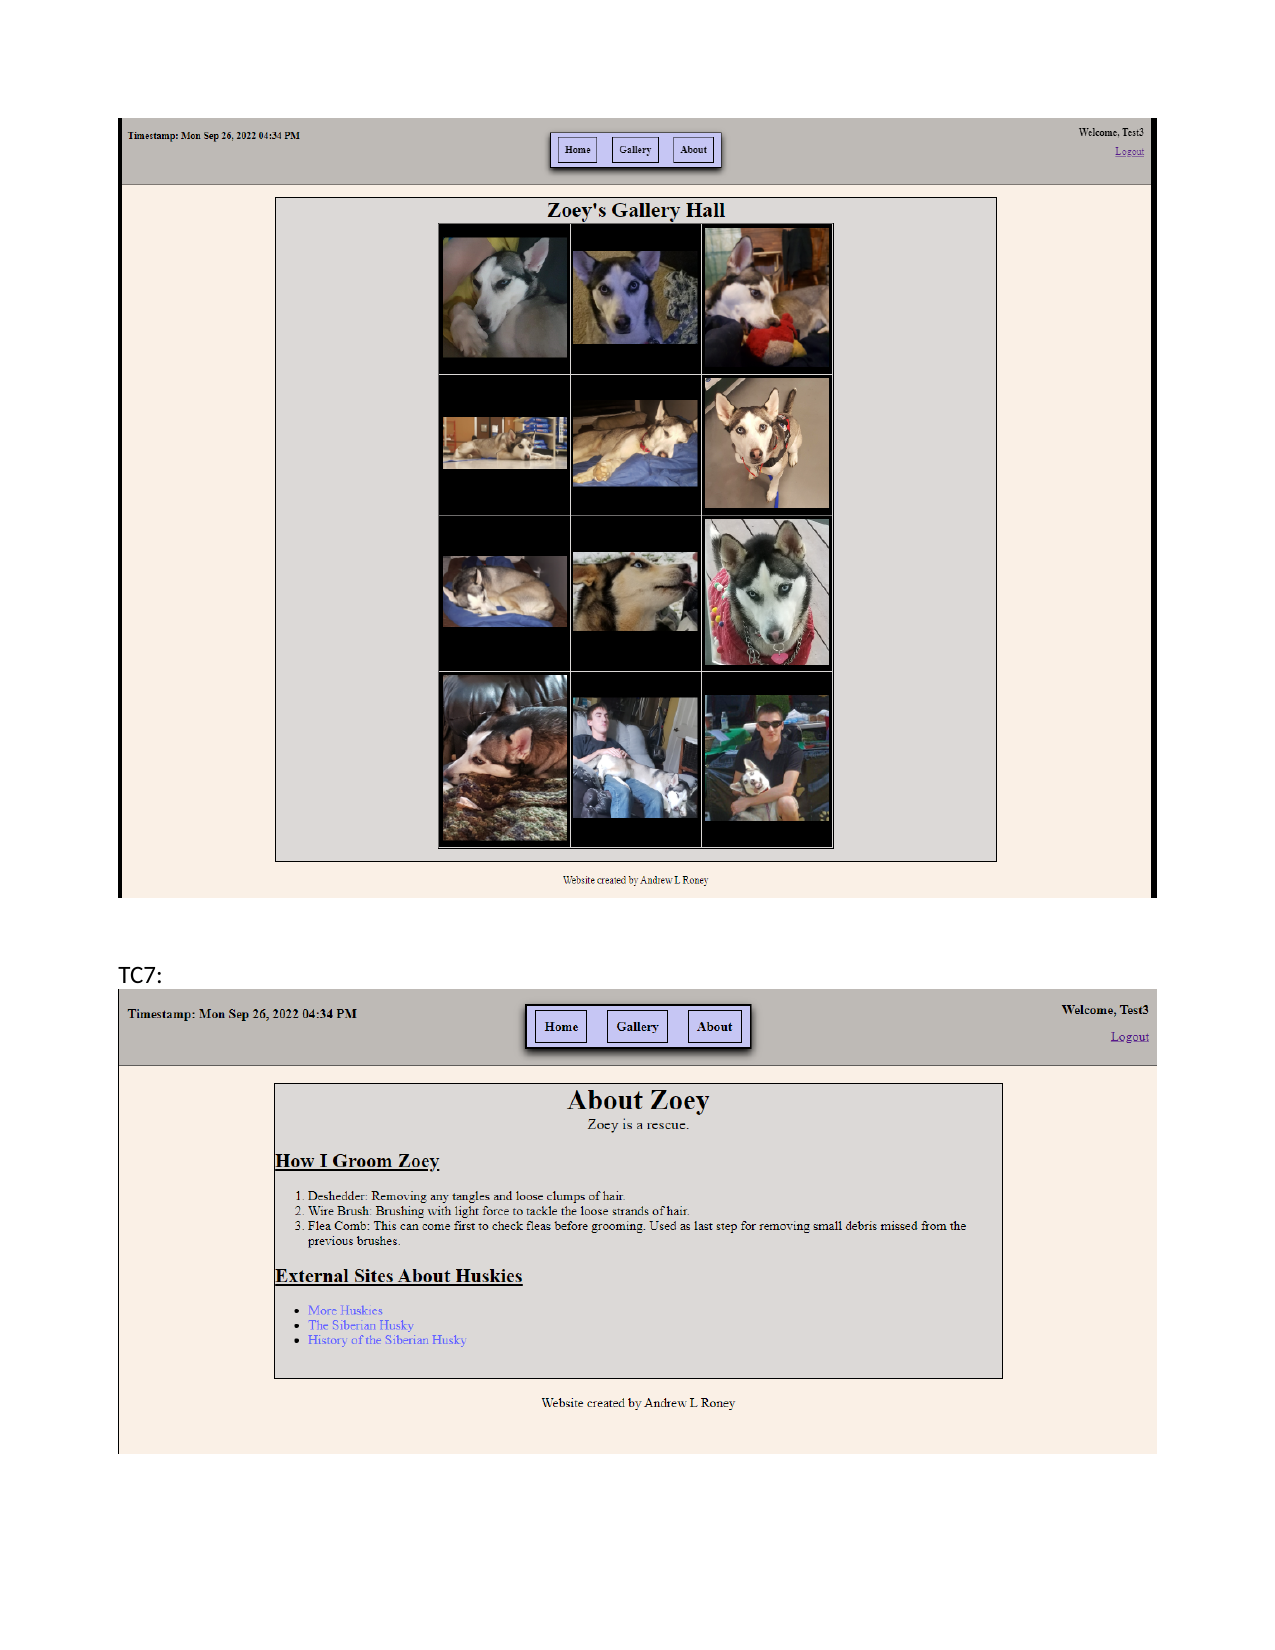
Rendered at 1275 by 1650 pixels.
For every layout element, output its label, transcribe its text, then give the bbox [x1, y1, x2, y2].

picture [118, 989, 1157, 1454]
picture [118, 118, 1157, 898]
text TC7: [118, 959, 1157, 989]
